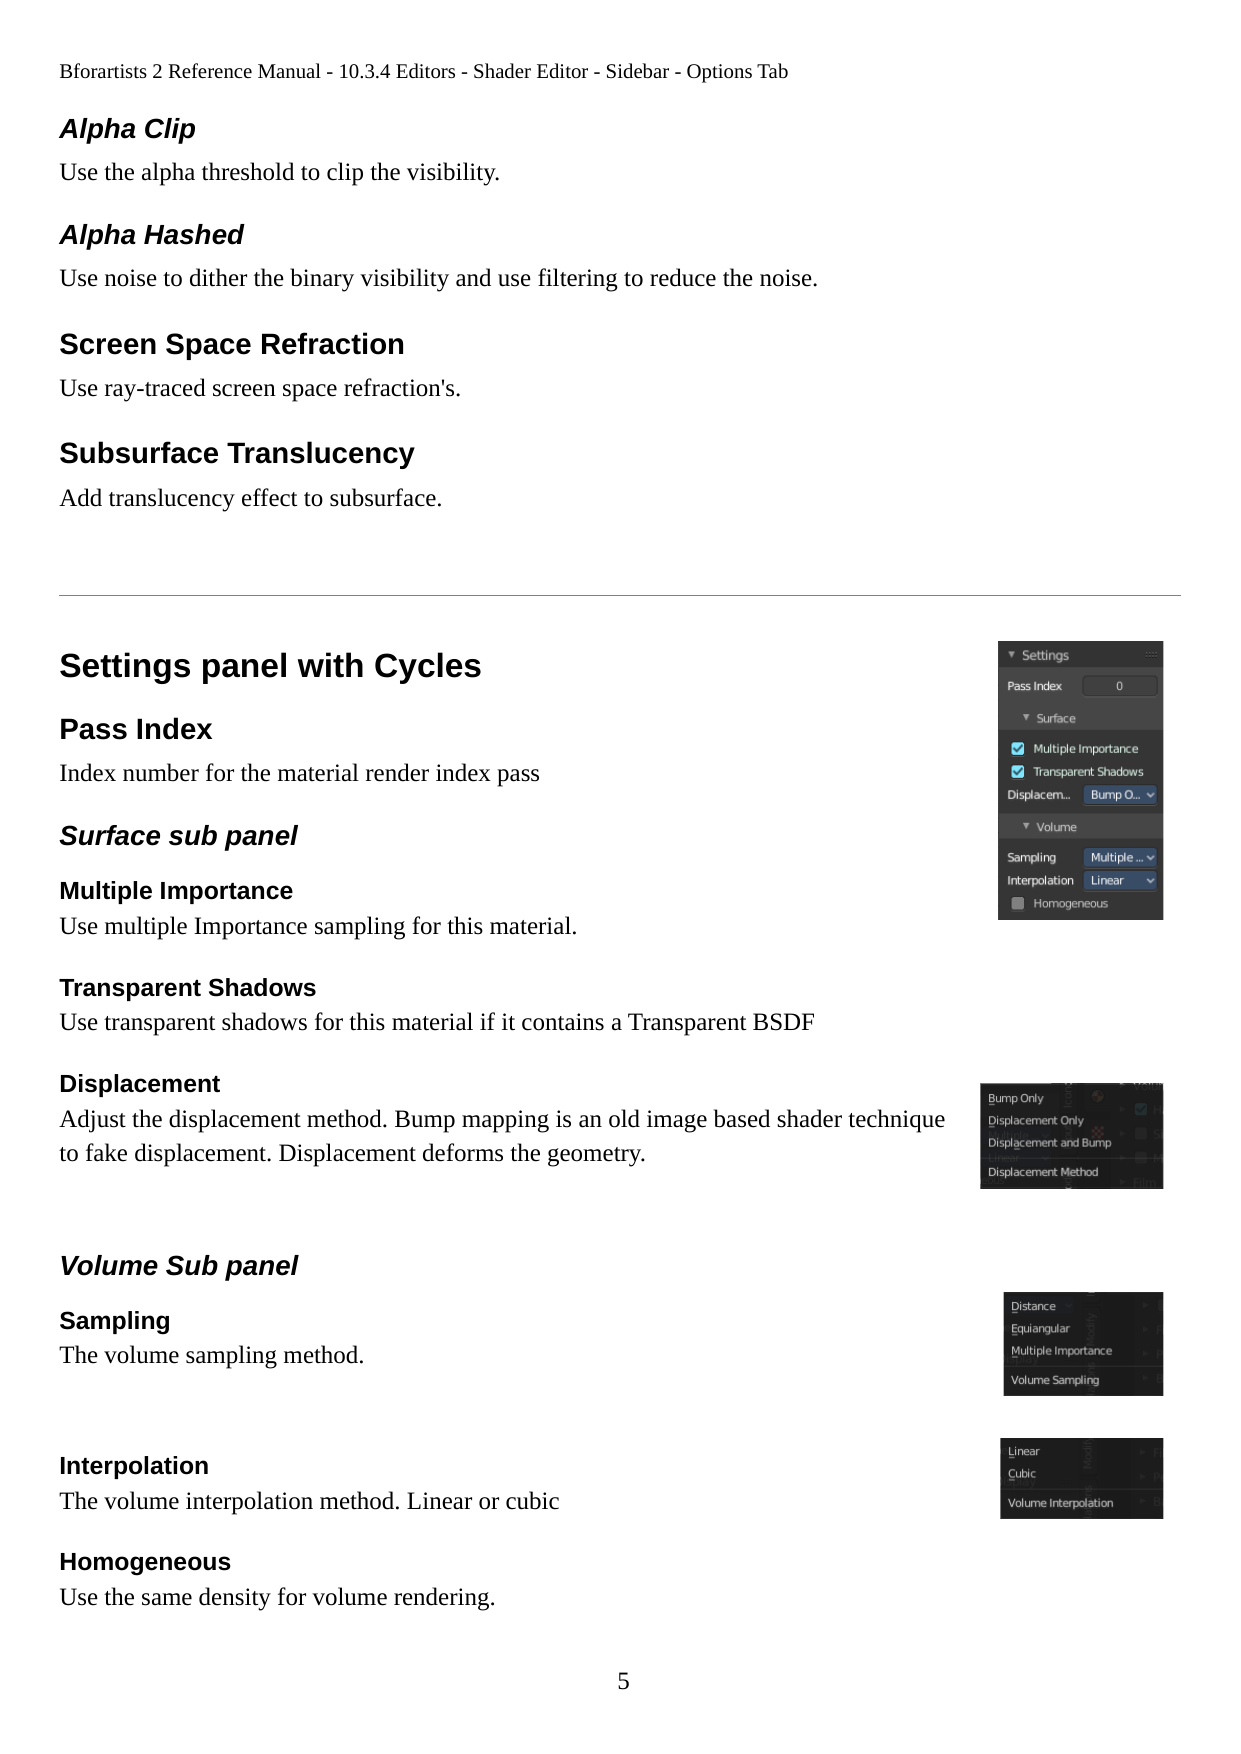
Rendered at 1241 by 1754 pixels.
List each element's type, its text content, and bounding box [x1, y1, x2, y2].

text Use multiple Importance sampling for this material. [59, 911, 1181, 940]
subtitle Homogeneous [59, 1547, 1181, 1576]
picture [1000, 1438, 1164, 1519]
subtitle Pass Index [59, 712, 998, 745]
text Use the alpha threshold to clip the visibility. [59, 157, 1181, 186]
subtitle Settings panel with Cycles [59, 646, 998, 684]
subtitle Displacement [59, 1069, 1181, 1097]
subtitle Interpolation [59, 1451, 1000, 1480]
subtitle [1164, 1306, 1181, 1334]
text Use the same density for volume rendering. [59, 1582, 1181, 1611]
subtitle Alpha Clip [59, 113, 1181, 144]
text Use ray-traced screen space refraction's. [59, 373, 1181, 402]
subtitle Alpha Hashed [59, 218, 1181, 250]
subtitle [1164, 819, 1181, 851]
subtitle Screen Space Refraction [59, 327, 1181, 360]
subtitle [1164, 876, 1181, 905]
text Use transparent shadows for this material if it contains a Transparent BSDF [59, 1007, 1181, 1036]
picture [980, 1083, 1164, 1189]
subtitle Subsurface Translucency [59, 436, 1181, 470]
subtitle Sampling [59, 1306, 1003, 1334]
subtitle Transparent Shadows [59, 973, 1181, 1001]
subtitle [1164, 646, 1181, 684]
subtitle Multiple Importance [59, 876, 998, 905]
subtitle [1164, 712, 1181, 745]
picture [1003, 1292, 1164, 1396]
text The volume sampling method. [59, 1341, 1003, 1369]
subtitle Volume Sub panel [59, 1249, 1181, 1281]
text Add translucency effect to subsurface. [59, 483, 1181, 511]
picture [998, 641, 1164, 920]
text Use noise to dither the binary visibility and use filtering to reduce the noise. [59, 263, 1181, 292]
text Adjust the displacement method. Bump mapping is an old image based shader technique to fake displacement. Displacement deforms the geometry. [59, 1104, 980, 1167]
subtitle Surface sub panel [59, 819, 998, 851]
text Index number for the material render index pass [59, 758, 998, 787]
text The volume interpolation method. Linear or cubic [59, 1486, 1000, 1515]
subtitle [1164, 1451, 1181, 1480]
